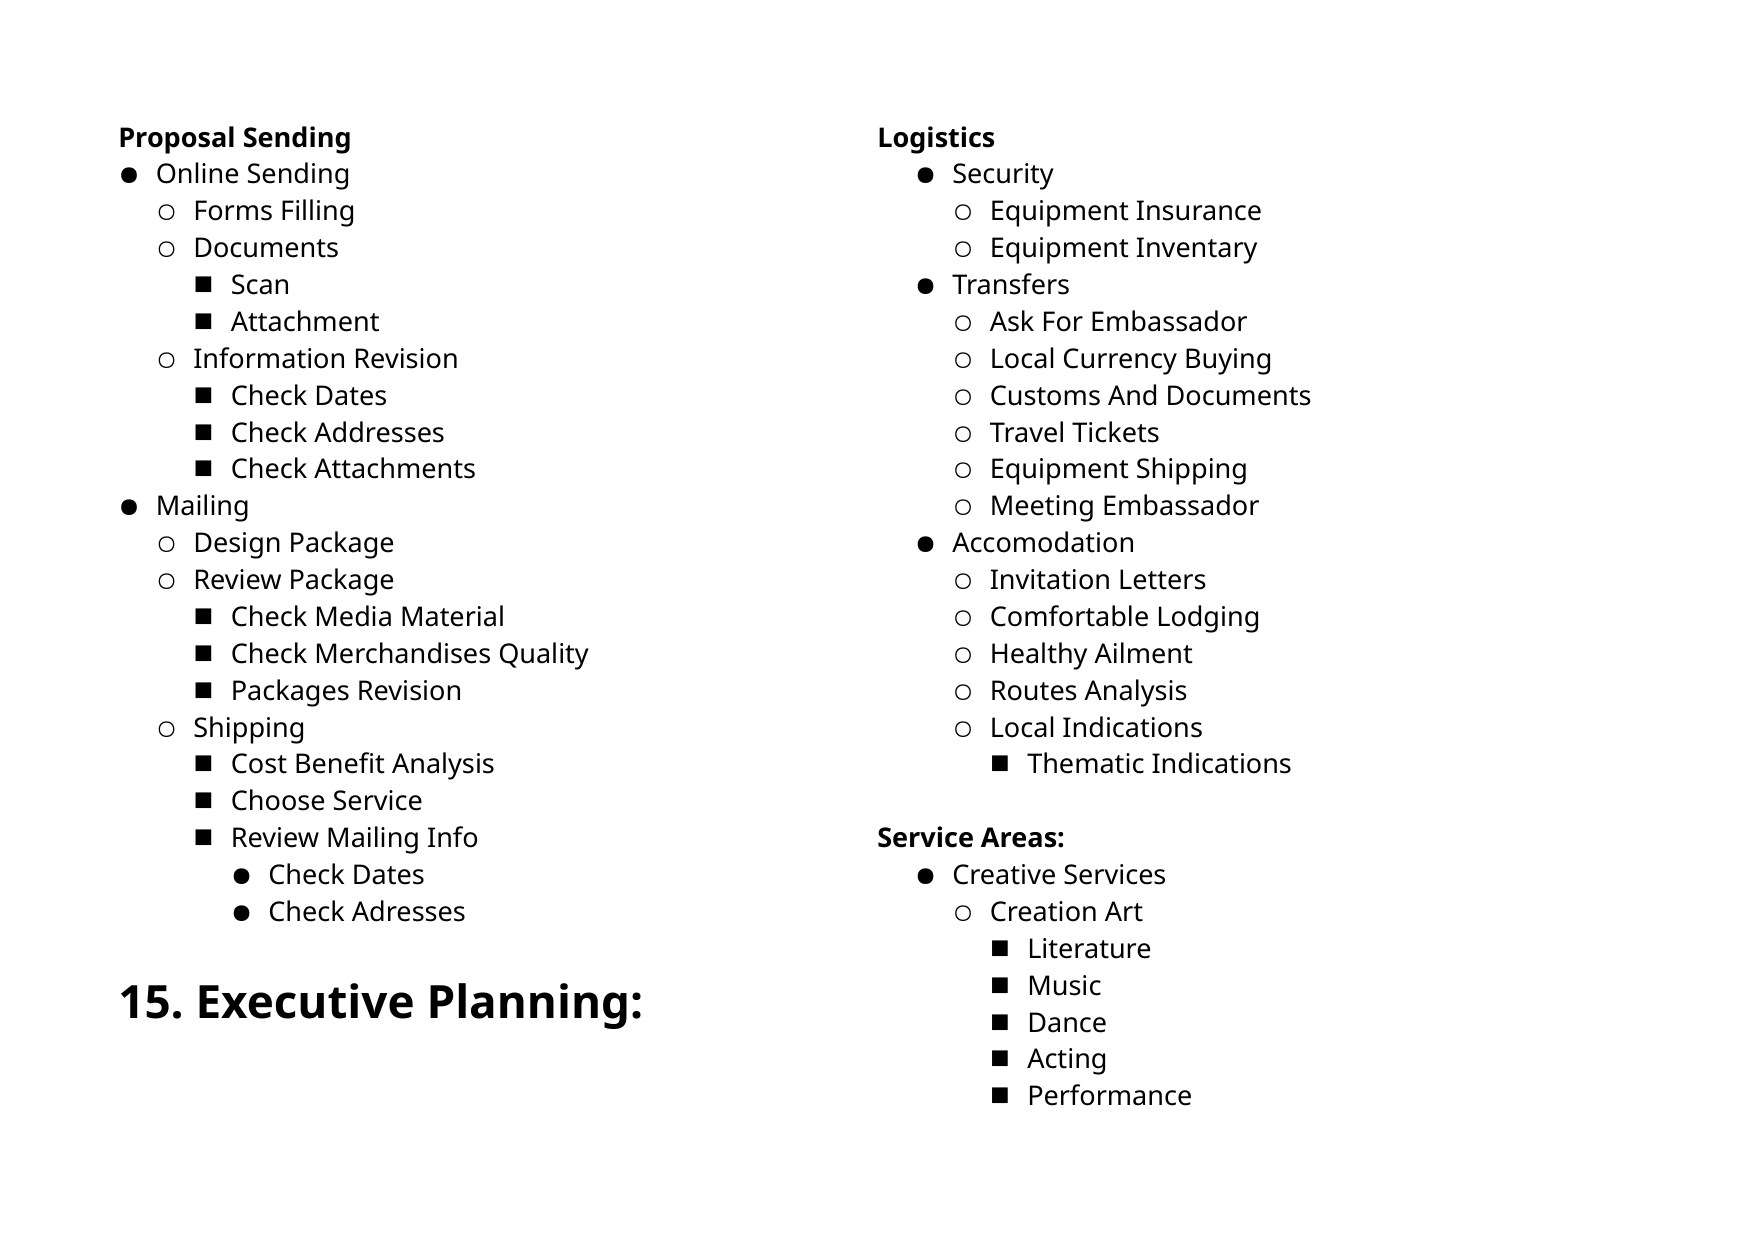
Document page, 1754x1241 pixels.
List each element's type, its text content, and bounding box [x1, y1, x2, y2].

list Packages Revision [193, 671, 877, 708]
list Cost Benefit Analysis [193, 745, 877, 782]
list Check Attachments [193, 450, 877, 487]
subtitle Logistics [877, 118, 1636, 155]
subtitle 15. Executive Planning: [118, 969, 877, 1031]
list Accomodation [914, 524, 1636, 561]
list Dance [989, 1003, 1636, 1040]
list Information Revision [156, 339, 877, 376]
list Check Media Material [193, 597, 877, 634]
list Forms Filling [156, 192, 877, 229]
list Online Sending [118, 155, 877, 192]
list Equipment Insurance [952, 192, 1636, 229]
list Travel Tickets [952, 413, 1636, 450]
list Equipment Shipping [952, 450, 1636, 487]
list Check Dates [193, 376, 877, 413]
subtitle Proposal Sending [118, 118, 877, 155]
list Literature [989, 929, 1636, 966]
list Security [914, 155, 1636, 192]
list Routes Analysis [952, 671, 1636, 708]
list Attachment [193, 302, 877, 339]
list Ask For Embassador [952, 302, 1636, 339]
list Comfortable Lodging [952, 597, 1636, 634]
list Check Addresses [193, 413, 877, 450]
list Creation Art [952, 892, 1636, 929]
list Scan [193, 266, 877, 302]
list Meeting Embassador [952, 487, 1636, 524]
list Design Package [156, 524, 877, 561]
list Music [989, 966, 1636, 1003]
list Check Adresses [231, 892, 877, 929]
list Acting [989, 1040, 1636, 1077]
list Check Dates [231, 856, 877, 892]
list Check Merchandises Quality [193, 634, 877, 671]
list Transfers [914, 266, 1636, 302]
list Customs And Documents [952, 376, 1636, 413]
list Local Currency Buying [952, 339, 1636, 376]
text Service Areas: [877, 819, 1636, 856]
list Documents [156, 229, 877, 266]
list Review Mailing Info [193, 819, 877, 856]
list Mailing [118, 487, 877, 524]
list Performance [989, 1077, 1636, 1114]
list Local Indications [952, 708, 1636, 745]
list Invitation Letters [952, 561, 1636, 597]
list Thematic Indications [989, 745, 1636, 782]
list Healthy Ailment [952, 634, 1636, 671]
list Shipping [156, 708, 877, 745]
list Review Package [156, 561, 877, 597]
list Creative Services [914, 856, 1636, 892]
list Choose Service [193, 782, 877, 819]
list Equipment Inventary [952, 229, 1636, 266]
